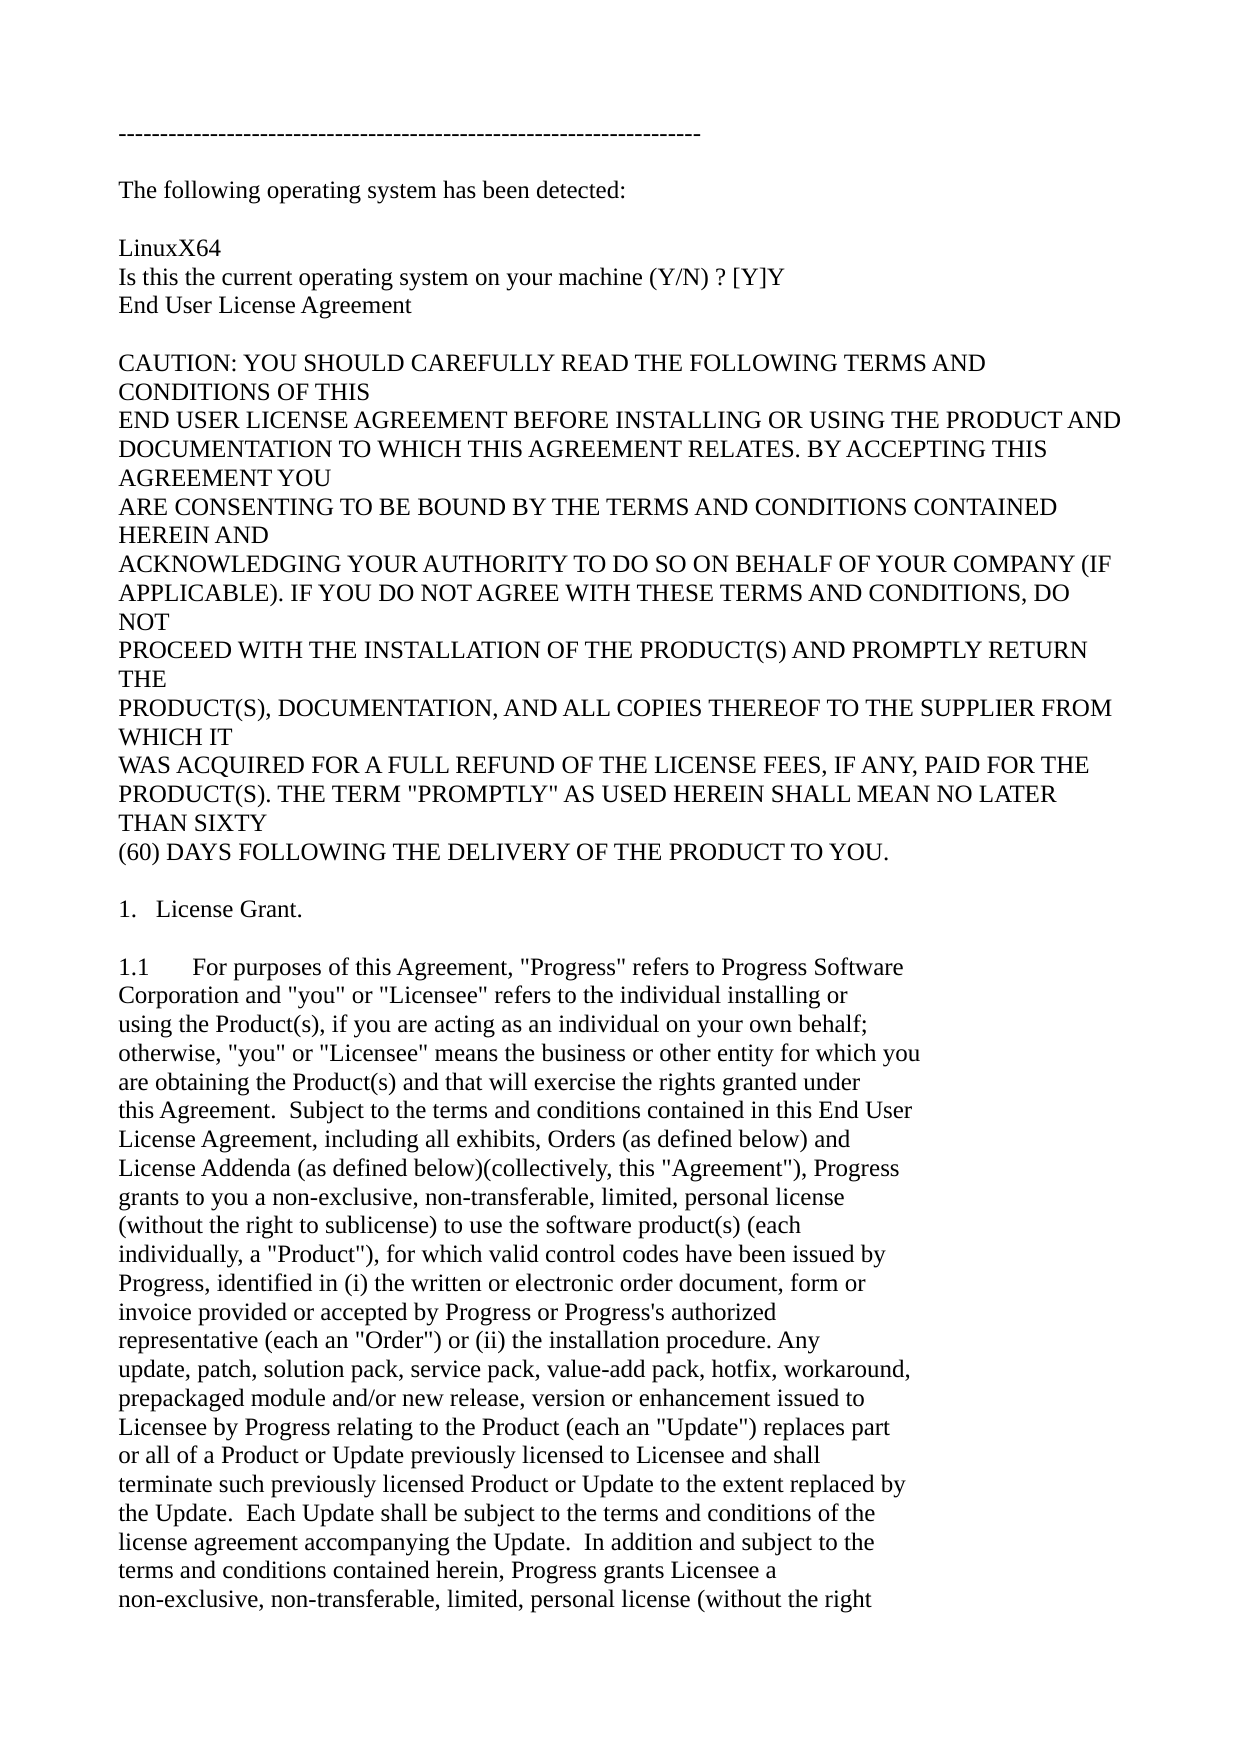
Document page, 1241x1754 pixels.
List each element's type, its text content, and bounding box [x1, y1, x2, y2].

text (60) DAYS FOLLOWING THE DELIVERY OF THE PRODUCT TO YOU. [118, 837, 1122, 866]
text DOCUMENTATION TO WHICH THIS AGREEMENT RELATES. BY ACCEPTING THIS AGREEMENT YOU [118, 434, 1122, 492]
text License Agreement, including all exhibits, Orders (as defined below) and [118, 1124, 1122, 1153]
text PRODUCT(S). THE TERM "PROMPTLY" AS USED HEREIN SHALL MEAN NO LATER THAN SIXTY [118, 779, 1122, 837]
text 1.1 For purposes of this Agreement, "Progress" refers to Progress Software [118, 952, 1122, 981]
text 1. License Grant. [118, 894, 1122, 923]
text prepackaged module and/or new release, version or enhancement issued to [118, 1383, 1122, 1412]
text APPLICABLE). IF YOU DO NOT AGREE WITH THESE TERMS AND CONDITIONS, DO NOT [118, 578, 1122, 636]
text update, patch, solution pack, service pack, value-add pack, hotfix, workaround, [118, 1354, 1122, 1383]
text ARE CONSENTING TO BE BOUND BY THE TERMS AND CONDITIONS CONTAINED HEREIN AND [118, 492, 1122, 549]
text terminate such previously licensed Product or Update to the extent replaced by [118, 1469, 1122, 1498]
text End User License Agreement [118, 291, 1122, 319]
text this Agreement. Subject to the terms and conditions contained in this End User [118, 1096, 1122, 1124]
text terms and conditions contained herein, Progress grants Licensee a [118, 1556, 1122, 1584]
text Licensee by Progress relating to the Product (each an "Update") replaces part [118, 1412, 1122, 1441]
text are obtaining the Product(s) and that will exercise the rights granted under [118, 1067, 1122, 1096]
text the Update. Each Update shall be subject to the terms and conditions of the [118, 1498, 1122, 1527]
text PRODUCT(S), DOCUMENTATION, AND ALL COPIES THEREOF TO THE SUPPLIER FROM WHICH IT [118, 693, 1122, 751]
text Corporation and "you" or "Licensee" refers to the individual installing or [118, 981, 1122, 1009]
text invoice provided or accepted by Progress or Progress's authorized [118, 1297, 1122, 1326]
text ---------------------------------------------------------------------- [118, 118, 1122, 147]
text license agreement accompanying the Update. In addition and subject to the [118, 1527, 1122, 1556]
text using the Product(s), if you are acting as an individual on your own behalf; [118, 1009, 1122, 1038]
text ACKNOWLEDGING YOUR AUTHORITY TO DO SO ON BEHALF OF YOUR COMPANY (IF [118, 549, 1122, 578]
text The following operating system has been detected: [118, 176, 1122, 204]
text LinuxX64 [118, 233, 1122, 262]
text PROCEED WITH THE INSTALLATION OF THE PRODUCT(S) AND PROMPTLY RETURN THE [118, 636, 1122, 693]
text otherwise, "you" or "Licensee" means the business or other entity for which you [118, 1038, 1122, 1067]
text CAUTION: YOU SHOULD CAREFULLY READ THE FOLLOWING TERMS AND CONDITIONS OF THIS [118, 348, 1122, 406]
text non-exclusive, non-transferable, limited, personal license (without the right [118, 1584, 1122, 1613]
text (without the right to sublicense) to use the software product(s) (each [118, 1211, 1122, 1239]
text representative (each an "Order") or (ii) the installation procedure. Any [118, 1326, 1122, 1354]
text Progress, identified in (i) the written or electronic order document, form or [118, 1268, 1122, 1297]
text License Addenda (as defined below)(collectively, this "Agreement"), Progress [118, 1153, 1122, 1182]
text or all of a Product or Update previously licensed to Licensee and shall [118, 1441, 1122, 1469]
text Is this the current operating system on your machine (Y/N) ? [Y]Y [118, 262, 1122, 291]
text grants to you a non-exclusive, non-transferable, limited, personal license [118, 1182, 1122, 1211]
text individually, a "Product"), for which valid control codes have been issued by [118, 1239, 1122, 1268]
text WAS ACQUIRED FOR A FULL REFUND OF THE LICENSE FEES, IF ANY, PAID FOR THE [118, 751, 1122, 779]
text END USER LICENSE AGREEMENT BEFORE INSTALLING OR USING THE PRODUCT AND [118, 406, 1122, 434]
